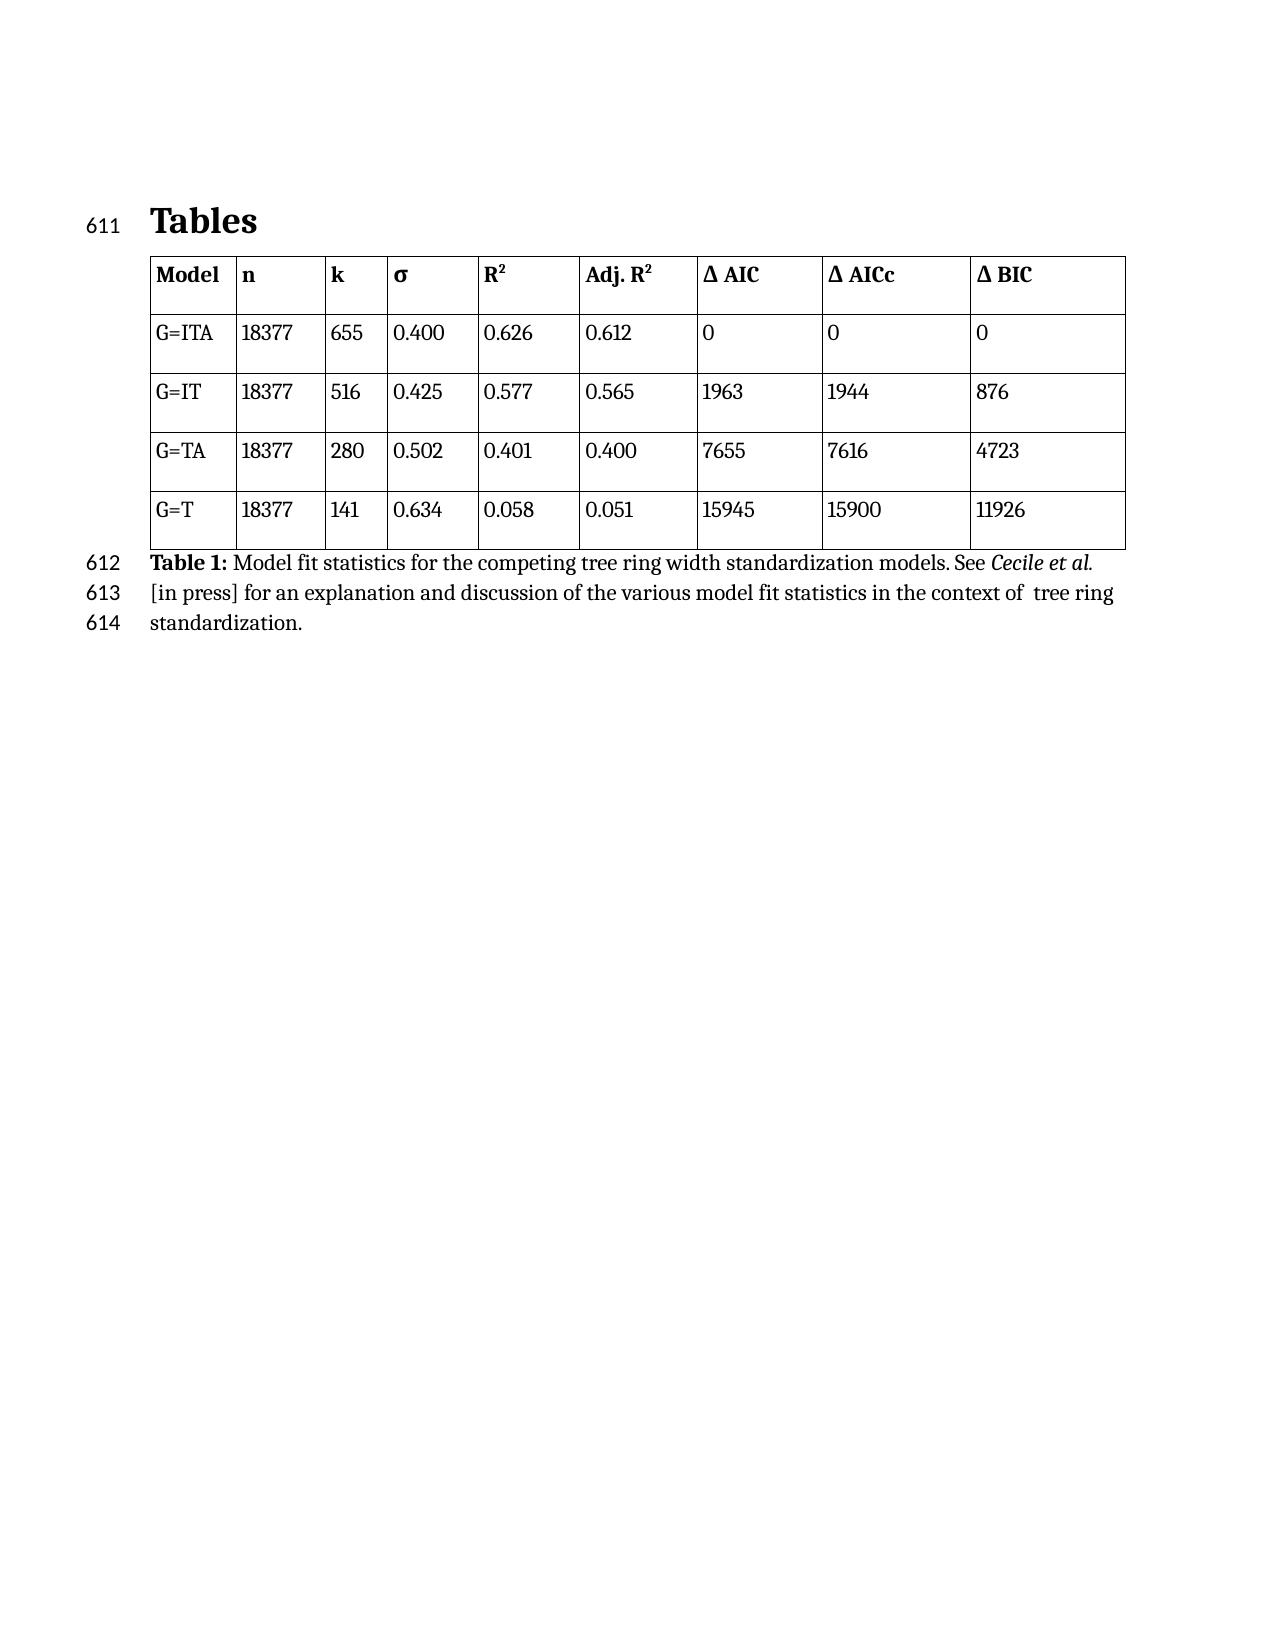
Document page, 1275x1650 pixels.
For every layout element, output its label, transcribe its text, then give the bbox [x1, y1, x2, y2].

table_cell 0.400 [580, 433, 697, 491]
table_cell 655 [326, 315, 387, 373]
table_cell 18377 [237, 492, 325, 549]
table_header Δ BIC [971, 257, 1125, 314]
table_header Δ AIC [698, 257, 822, 314]
table_header Δ AICc [823, 257, 970, 314]
table_header k [326, 257, 387, 314]
subtitle Tables [150, 200, 1125, 243]
table_cell G=T [151, 492, 236, 549]
table_cell 18377 [237, 374, 325, 432]
table_cell 141 [326, 492, 387, 549]
table_header n [237, 257, 325, 314]
table_cell 1944 [823, 374, 970, 432]
table_cell 0.626 [479, 315, 579, 373]
table_cell 876 [971, 374, 1125, 432]
table_cell 0.401 [479, 433, 579, 491]
table_cell 15945 [698, 492, 822, 549]
table_cell 516 [326, 374, 387, 432]
table_cell 0.634 [388, 492, 478, 549]
table_header Adj. R2 [580, 257, 697, 314]
table_cell 0.577 [479, 374, 579, 432]
table_cell 0.565 [580, 374, 697, 432]
table_cell 11926 [971, 492, 1125, 549]
table_cell 0.502 [388, 433, 478, 491]
table_cell 0.612 [580, 315, 697, 373]
table_cell 0.051 [580, 492, 697, 549]
table_header R2 [479, 257, 579, 314]
table_cell 0.425 [388, 374, 478, 432]
table_cell 18377 [237, 315, 325, 373]
table_cell 0 [823, 315, 970, 373]
table_cell 18377 [237, 433, 325, 491]
table_cell 15900 [823, 492, 970, 549]
table_cell 0 [698, 315, 822, 373]
table_header σ [388, 257, 478, 314]
table_cell 4723 [971, 433, 1125, 491]
table_cell 7616 [823, 433, 970, 491]
table_cell 7655 [698, 433, 822, 491]
table_cell G=TA [151, 433, 236, 491]
table_header Model [151, 257, 236, 314]
table_cell G=IT [151, 374, 236, 432]
table_cell 1963 [698, 374, 822, 432]
table_cell 0.058 [479, 492, 579, 549]
table_cell G=ITA [151, 315, 236, 373]
table_cell 280 [326, 433, 387, 491]
table_cell 0 [971, 315, 1125, 373]
table_cell 0.400 [388, 315, 478, 373]
text Table 1: Model fit statistics for the competing tree ring width standardization models. See Cecile et al. [in press] for an explanation and discussion of the various model fit statistics in the context of tree ring standardization. [150, 550, 1125, 636]
